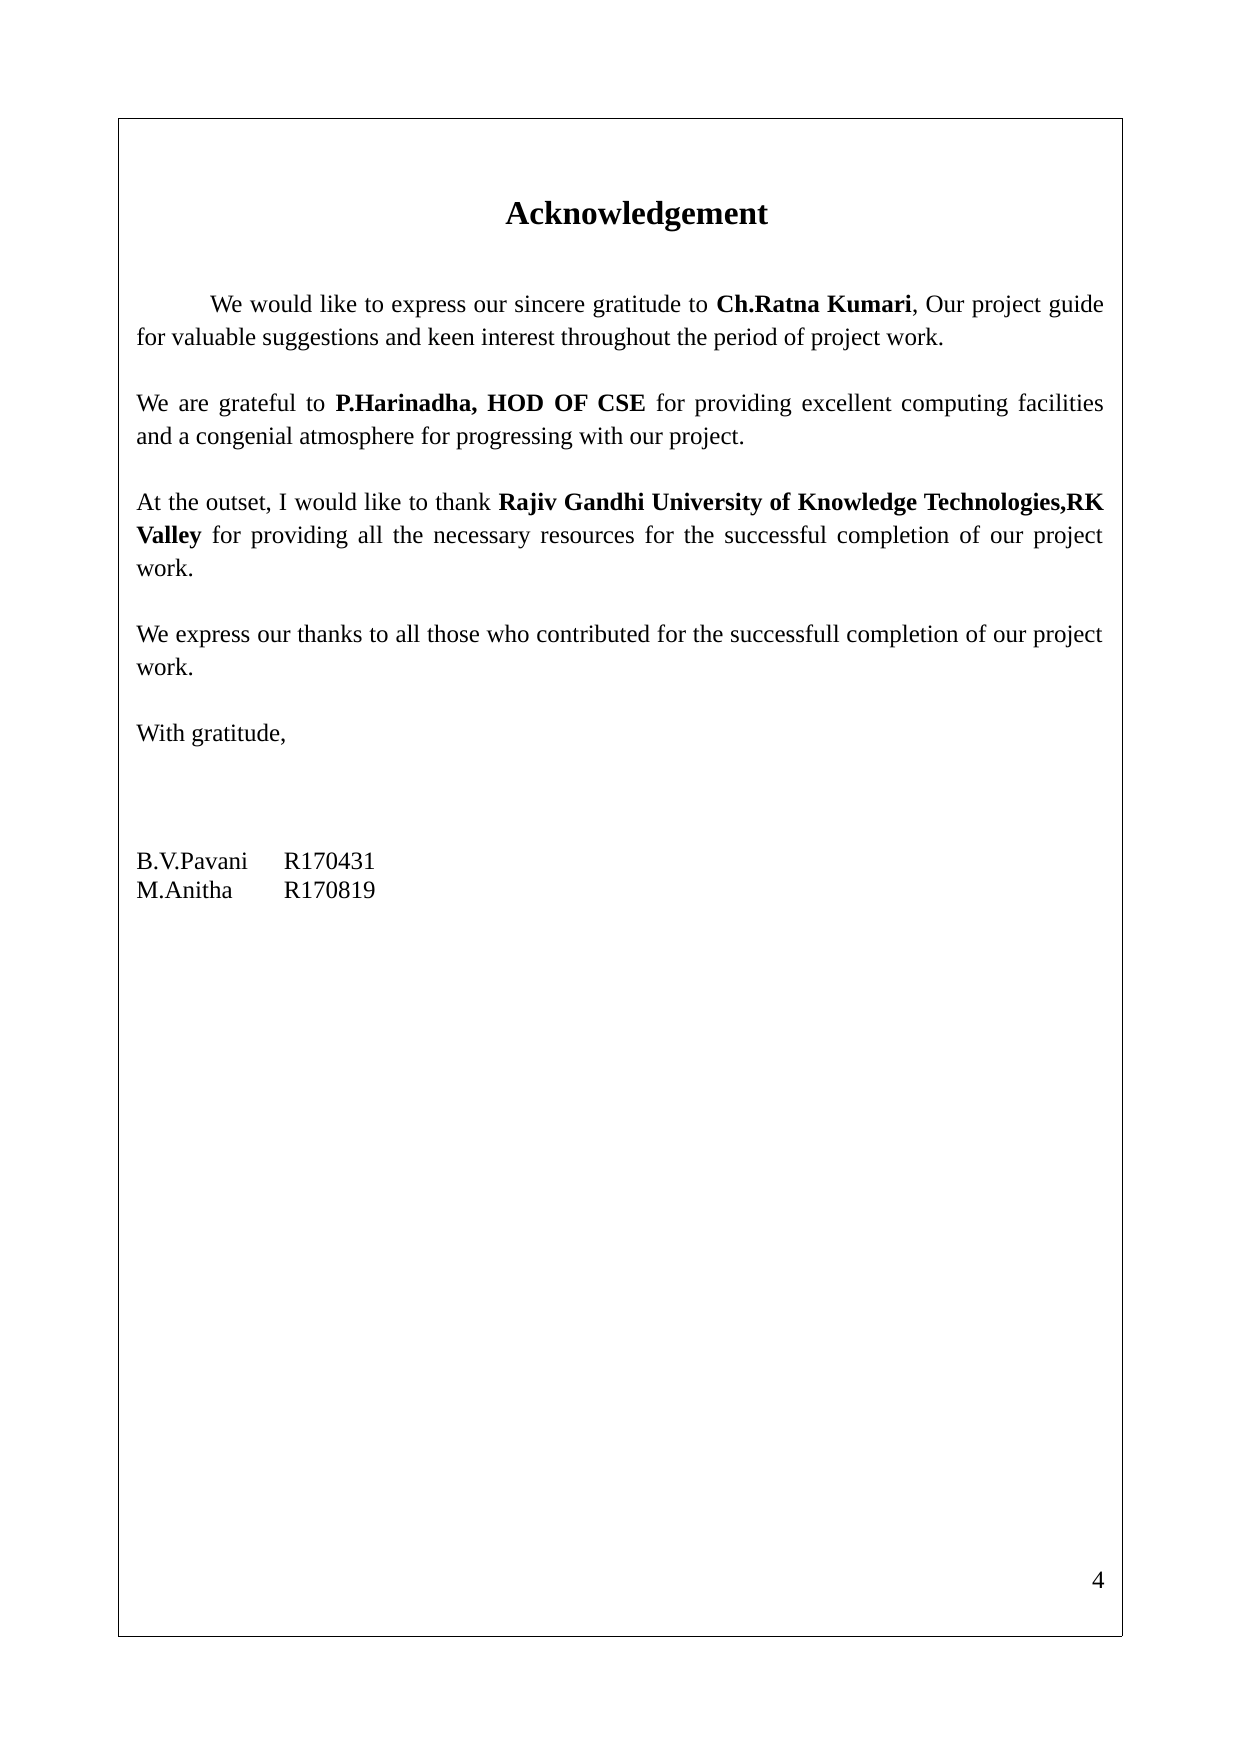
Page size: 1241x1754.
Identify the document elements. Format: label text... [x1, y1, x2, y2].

text With gratitude, [136, 718, 1104, 747]
text M.Anitha R170819 [136, 875, 1104, 904]
text B.V.Pavani R170431 [136, 846, 1104, 875]
text We would like to express our sincere gratitude to Ch.Ratna Kumari, Our project guide for valuable suggestions and keen interest throughout the period of project work. [136, 289, 1104, 351]
text 4 [136, 1565, 1104, 1594]
text At the outset, I would like to thank Rajiv Gandhi University of Knowledge Technologies,RK Valley for providing all the necessary resources for the successful completion of our project work. [136, 487, 1104, 582]
text We express our thanks to all those who contributed for the successfull completion of our project work. [136, 619, 1104, 681]
text We are grateful to P.Harinadha, HOD OF CSE for providing excellent computing facilities and a congenial atmosphere for progressing with our project. [136, 388, 1104, 450]
text Acknowledgement [136, 193, 1104, 261]
